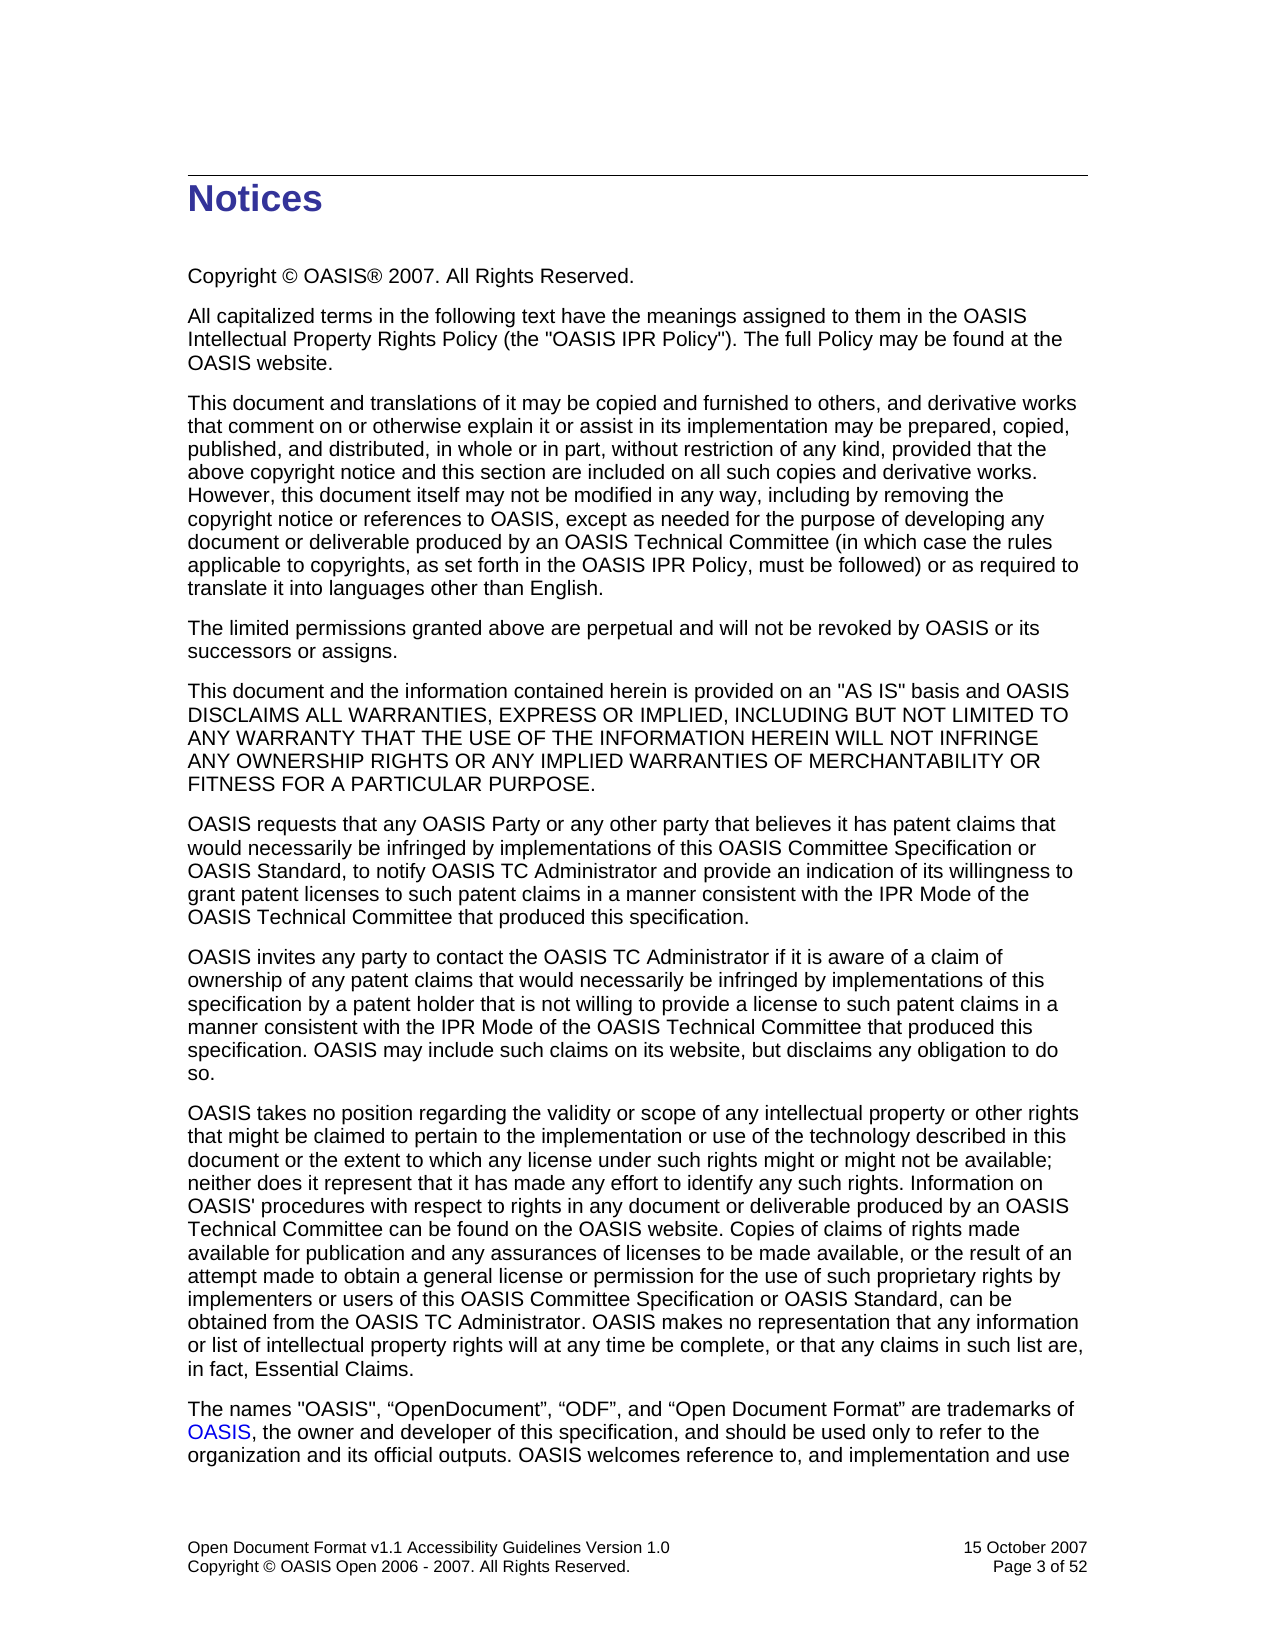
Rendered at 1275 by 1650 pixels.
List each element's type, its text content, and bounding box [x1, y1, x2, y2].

text This document and translations of it may be copied and furnished to others, and derivative works that comment on or otherwise explain it or assist in its implementation may be prepared, copied, published, and distributed, in whole or in part, without restriction of any kind, provided that the above copyright notice and this section are included on all such copies and derivative works. However, this document itself may not be modified in any way, including by removing the copyright notice or references to OASIS, except as needed for the purpose of developing any document or deliverable produced by an OASIS Technical Committee (in which case the rules applicable to copyrights, as set forth in the OASIS IPR Policy, must be followed) or as required to translate it into languages other than English. [187, 391, 1088, 600]
subtitle Notices [187, 176, 1088, 219]
text The limited permissions granted above are perpetual and will not be revoked by OASIS or its successors or assigns. [187, 617, 1088, 663]
text OASIS invites any party to contact the OASIS TC Administrator if it is aware of a claim of ownership of any patent claims that would necessarily be infringed by implementations of this specification by a patent holder that is not willing to provide a license to such patent claims in a manner consistent with the IPR Mode of the OASIS Technical Committee that produced this specification. OASIS may include such claims on its website, but disclaims any obligation to do so. [187, 946, 1088, 1085]
text OASIS takes no position regarding the validity or scope of any intellectual property or other rights that might be claimed to pertain to the implementation or use of the technology described in this document or the extent to which any license under such rights might or might not be available; neither does it represent that it has made any effort to identify any such rights. Information on OASIS' procedures with respect to rights in any document or deliverable produced by an OASIS Technical Committee can be found on the OASIS website. Copies of claims of rights made available for publication and any assurances of licenses to be made available, or the result of an attempt made to obtain a general license or permission for the use of such proprietary rights by implementers or users of this OASIS Committee Specification or OASIS Standard, can be obtained from the OASIS TC Administrator. OASIS makes no representation that any information or list of intellectual property rights will at any time be complete, or that any claims in such list are, in fact, Essential Claims. [187, 1102, 1088, 1380]
text Copyright © OASIS® 2007. All Rights Reserved. [187, 265, 1088, 288]
text All capitalized terms in the following text have the meanings assigned to them in the OASIS Intellectual Property Rights Policy (the "OASIS IPR Policy"). The full Policy may be found at the OASIS website. [187, 305, 1088, 374]
text The names "OASIS", “OpenDocument”, “ODF”, and “Open Document Format” are trademarks of OASIS, the owner and developer of this specification, and should be used only to refer to the organization and its official outputs. OASIS welcomes reference to, and implementation and use [187, 1397, 1088, 1467]
text This document and the information contained herein is provided on an "AS IS" basis and OASIS DISCLAIMS ALL WARRANTIES, EXPRESS OR IMPLIED, INCLUDING BUT NOT LIMITED TO ANY WARRANTY THAT THE USE OF THE INFORMATION HEREIN WILL NOT INFRINGE ANY OWNERSHIP RIGHTS OR ANY IMPLIED WARRANTIES OF MERCHANTABILITY OR FITNESS FOR A PARTICULAR PURPOSE. [187, 680, 1088, 796]
text OASIS requests that any OASIS Party or any other party that believes it has patent claims that would necessarily be infringed by implementations of this OASIS Committee Specification or OASIS Standard, to notify OASIS TC Administrator and provide an indication of its willingness to grant patent licenses to such patent claims in a manner consistent with the IPR Mode of the OASIS Technical Committee that produced this specification. [187, 813, 1088, 929]
